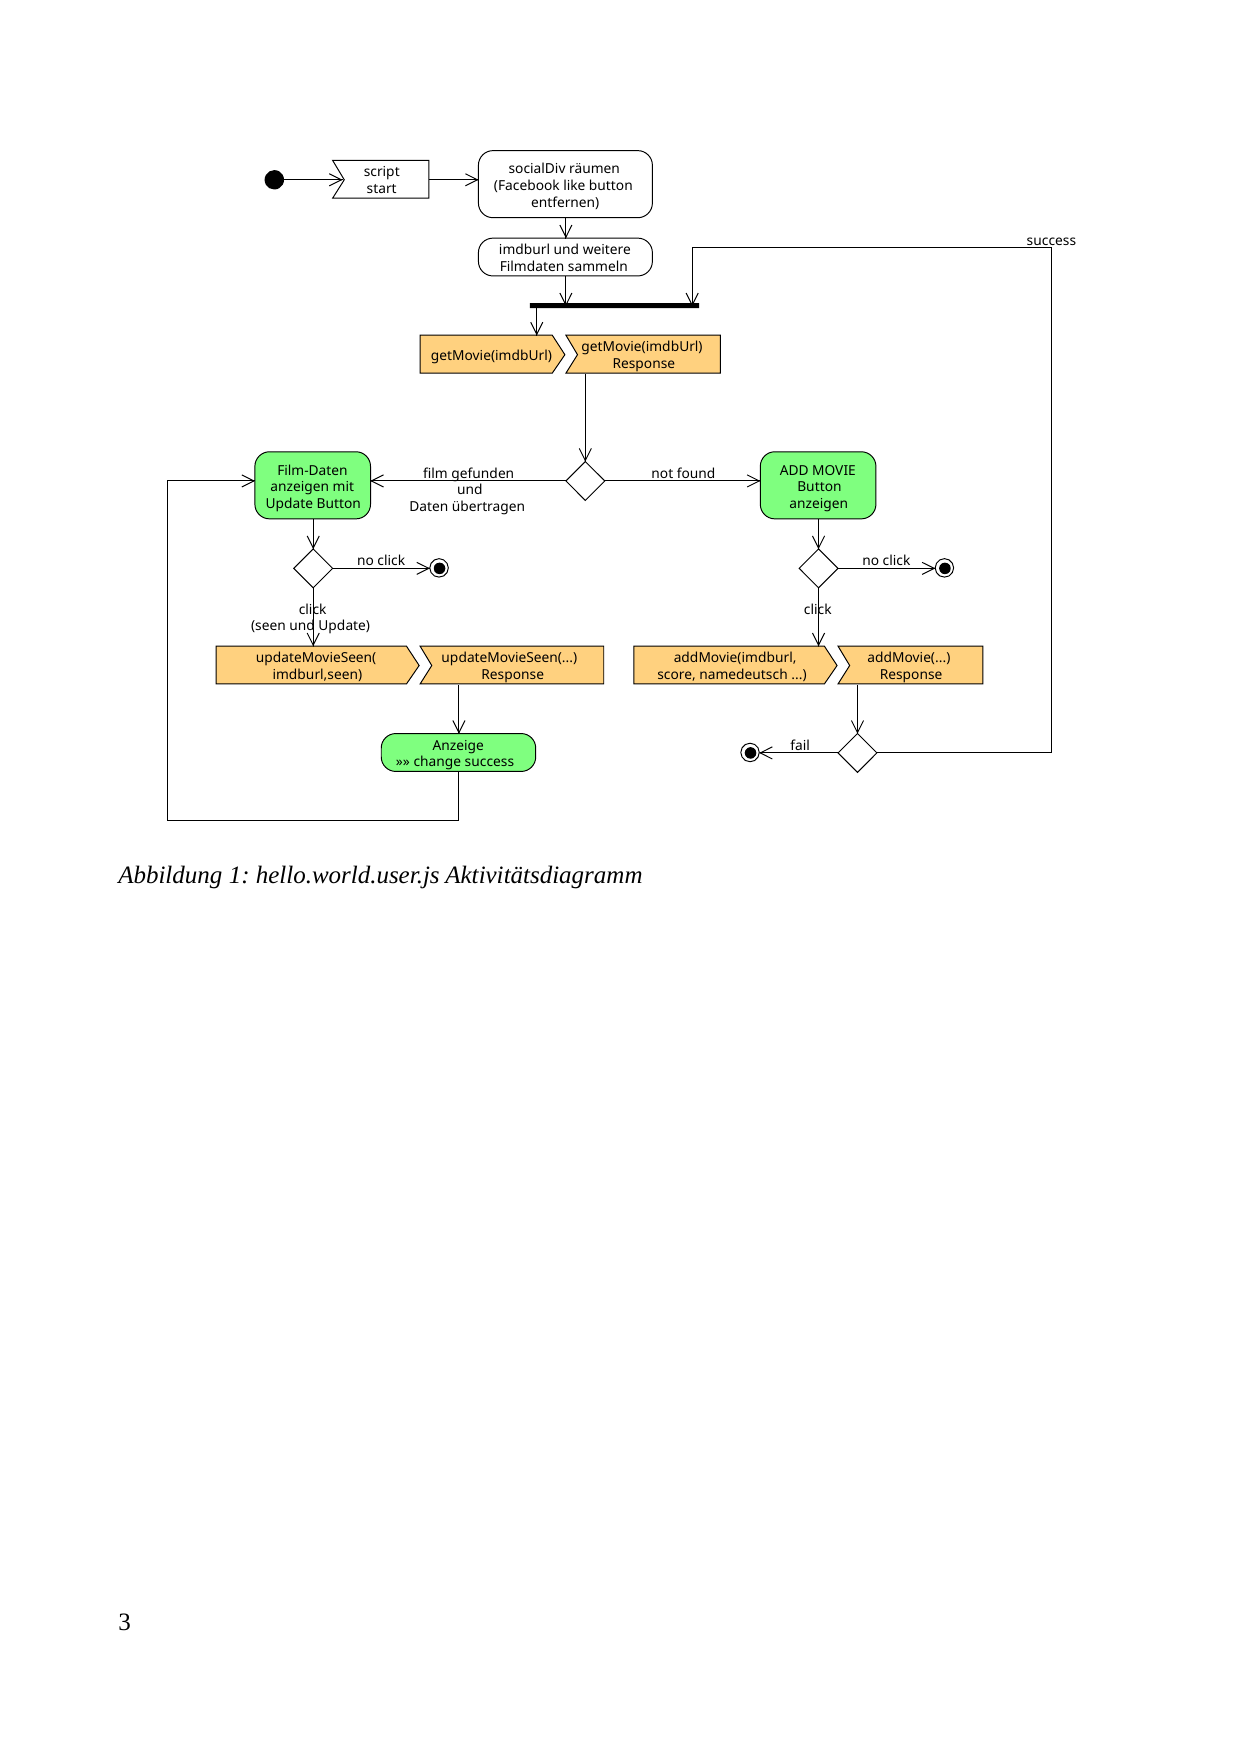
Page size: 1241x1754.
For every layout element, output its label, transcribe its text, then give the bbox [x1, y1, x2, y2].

text Abbildung 1: hello.world.user.js Aktivitätsdiagramm [118, 131, 1122, 889]
